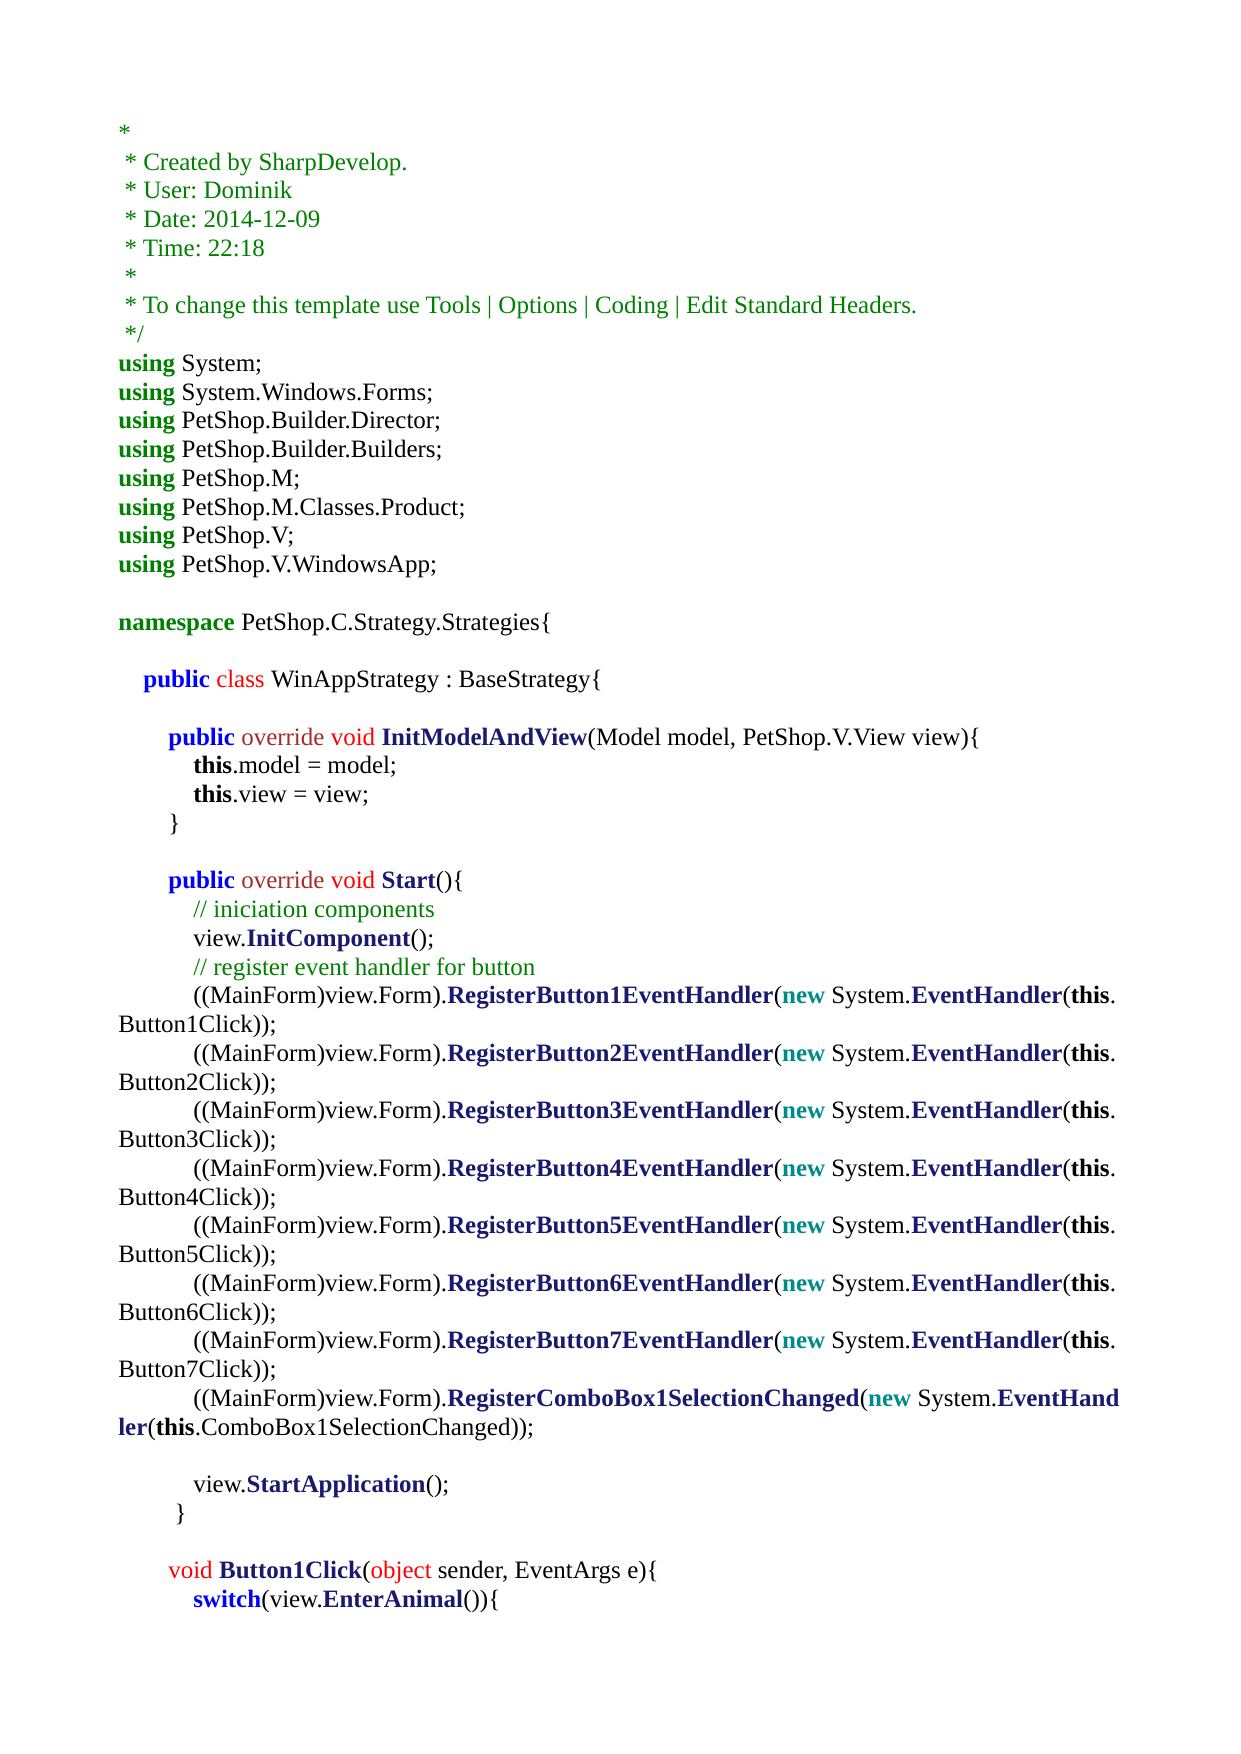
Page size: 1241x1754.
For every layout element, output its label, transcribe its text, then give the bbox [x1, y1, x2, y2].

text * * Created by SharpDevelop. * User: Dominik * Date: 2014-12-09 * Time: 22:18 * * To change this template use Tools | Options | Coding | Edit Standard Headers. */ using System; using System.Windows.Forms; using PetShop.Builder.Director; using PetShop.Builder.Builders; using PetShop.M; using PetShop.M.Classes.Product; using PetShop.V; using PetShop.V.WindowsApp; namespace PetShop.C.Strategy.Strategies{ public class WinAppStrategy : BaseStrategy{ public override void InitModelAndView(Model model, PetShop.V.View view){ this.model = model; this.view = view; } public override void Start(){ // iniciation components view.InitComponent(); // register event handler for button ((MainForm)view.Form).RegisterButton1EventHandler(new System.EventHandler(this.Button1Click)); ((MainForm)view.Form).RegisterButton2EventHandler(new System.EventHandler(this.Button2Click)); ((MainForm)view.Form).RegisterButton3EventHandler(new System.EventHandler(this.Button3Click)); ((MainForm)view.Form).RegisterButton4EventHandler(new System.EventHandler(this.Button4Click)); ((MainForm)view.Form).RegisterButton5EventHandler(new System.EventHandler(this.Button5Click)); ((MainForm)view.Form).RegisterButton6EventHandler(new System.EventHandler(this.Button6Click)); ((MainForm)view.Form).RegisterButton7EventHandler(new System.EventHandler(this.Button7Click)); ((MainForm)view.Form).RegisterComboBox1SelectionChanged(new System.EventHandler(this.ComboBox1SelectionChanged)); view.StartApplication(); } void Button1Click(object sender, EventArgs e){ switch(view.EnterAnimal()){ [118, 118, 1122, 1613]
